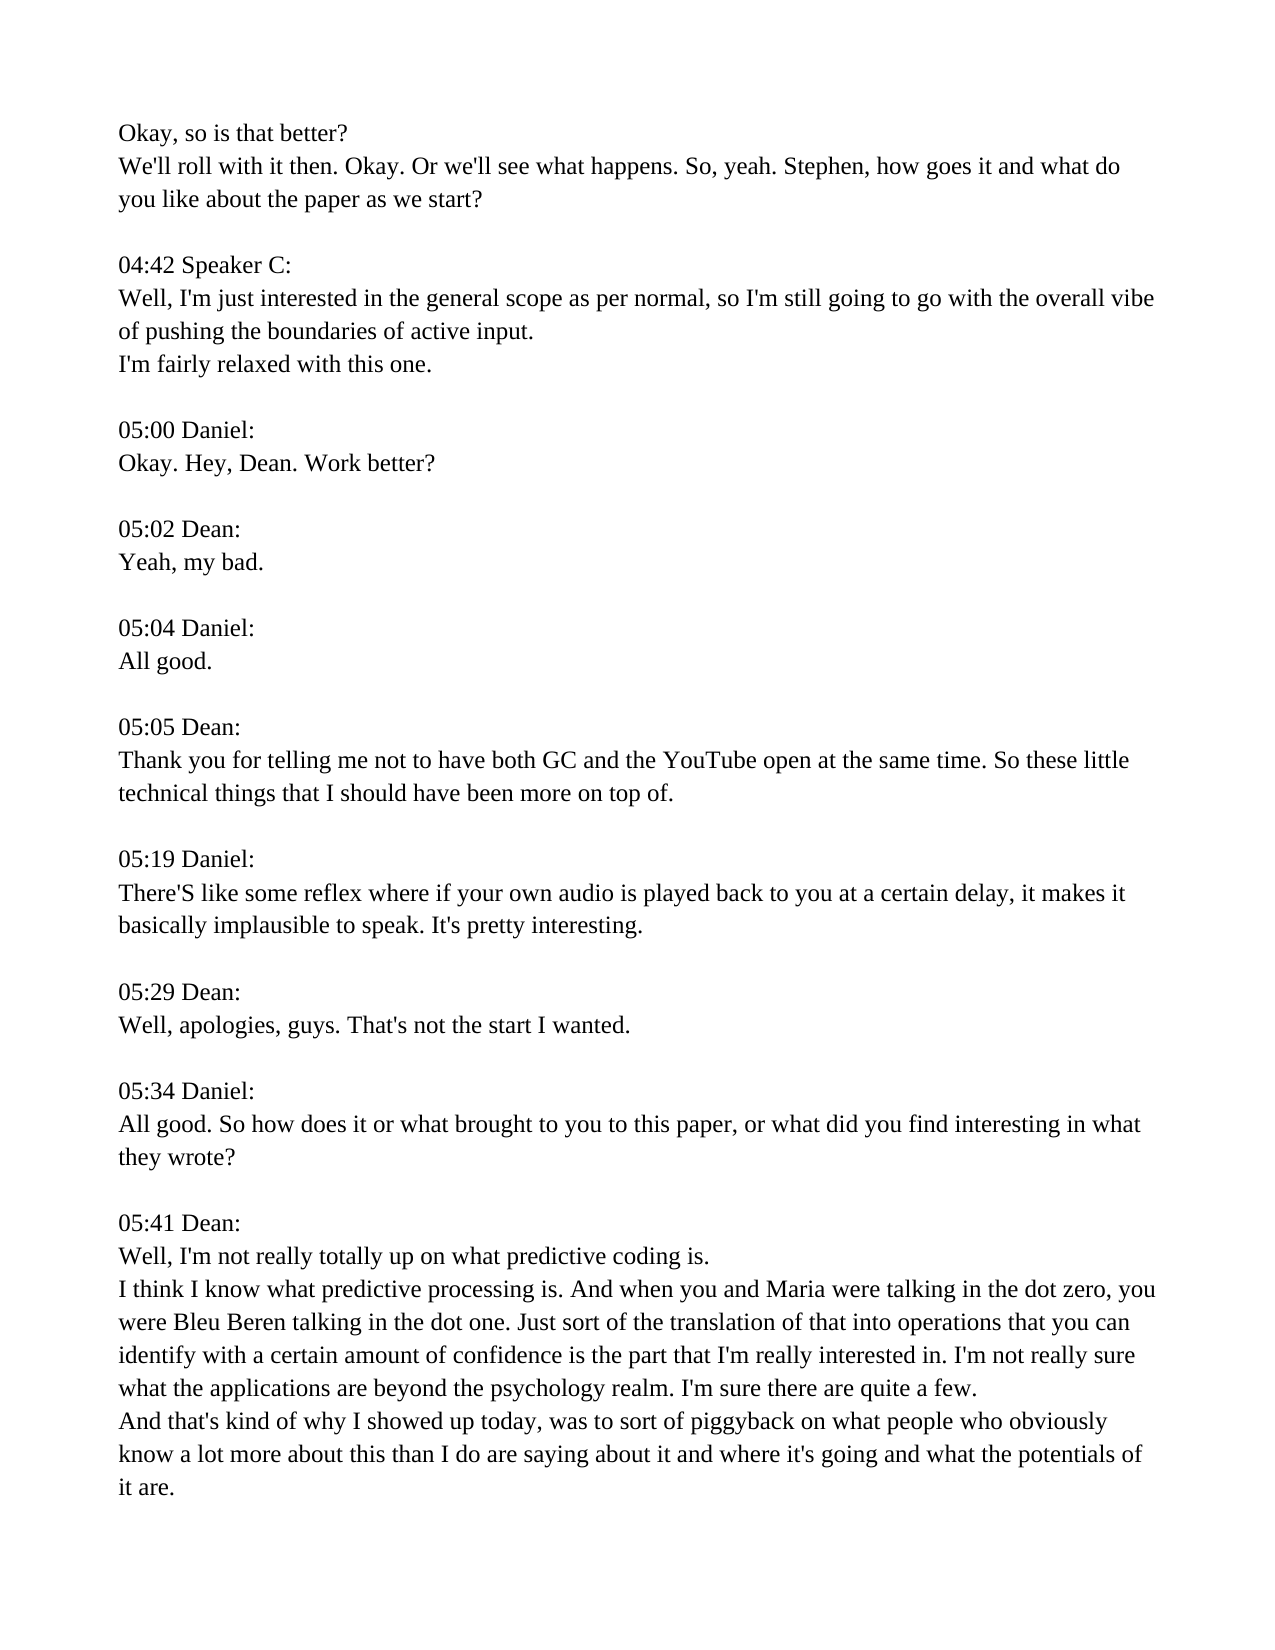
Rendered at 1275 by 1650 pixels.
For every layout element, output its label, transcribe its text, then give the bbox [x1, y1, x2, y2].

text I'm fairly relaxed with this one. [118, 349, 1157, 378]
text Well, apologies, guys. That's not the start I wanted. [118, 1010, 1157, 1038]
text Yeah, my bad. [118, 547, 1157, 576]
text 04:42 Speaker C: [118, 250, 1157, 279]
text Well, I'm just interested in the general scope as per normal, so I'm still going to go with the overall vibe of pushing the boundaries of active input. [118, 283, 1157, 345]
text 05:04 Daniel: [118, 613, 1157, 642]
text And that's kind of why I showed up today, was to sort of piggyback on what people who obviously know a lot more about this than I do are saying about it and where it's going and what the potentials of it are. [118, 1406, 1157, 1501]
text 05:29 Dean: [118, 977, 1157, 1005]
text 05:05 Dean: [118, 712, 1157, 741]
text 05:41 Dean: [118, 1208, 1157, 1237]
text 05:00 Daniel: [118, 415, 1157, 444]
text I think I know what predictive processing is. And when you and Maria were talking in the dot zero, you were Bleu Beren talking in the dot one. Just sort of the translation of that into operations that you can identify with a certain amount of confidence is the part that I'm really interested in. I'm not really sure what the applications are beyond the psychology realm. I'm sure there are quite a few. [118, 1274, 1157, 1402]
text 05:19 Daniel: [118, 844, 1157, 873]
text There'S like some reflex where if your own audio is played back to you at a certain delay, it makes it basically implausible to speak. It's pretty interesting. [118, 878, 1157, 939]
text Okay. Hey, Dean. Work better? [118, 448, 1157, 477]
text We'll roll with it then. Okay. Or we'll see what happens. So, yeah. Stephen, how goes it and what do you like about the paper as we start? [118, 151, 1157, 213]
text Well, I'm not really totally up on what predictive coding is. [118, 1241, 1157, 1269]
text 05:34 Daniel: [118, 1076, 1157, 1104]
text All good. So how does it or what brought to you to this paper, or what did you find interesting in what they wrote? [118, 1109, 1157, 1171]
text Okay, so is that better? [118, 118, 1157, 147]
text Thank you for telling me not to have both GC and the YouTube open at the same time. So these little technical things that I should have been more on top of. [118, 746, 1157, 807]
text 05:02 Dean: [118, 514, 1157, 543]
text All good. [118, 646, 1157, 675]
